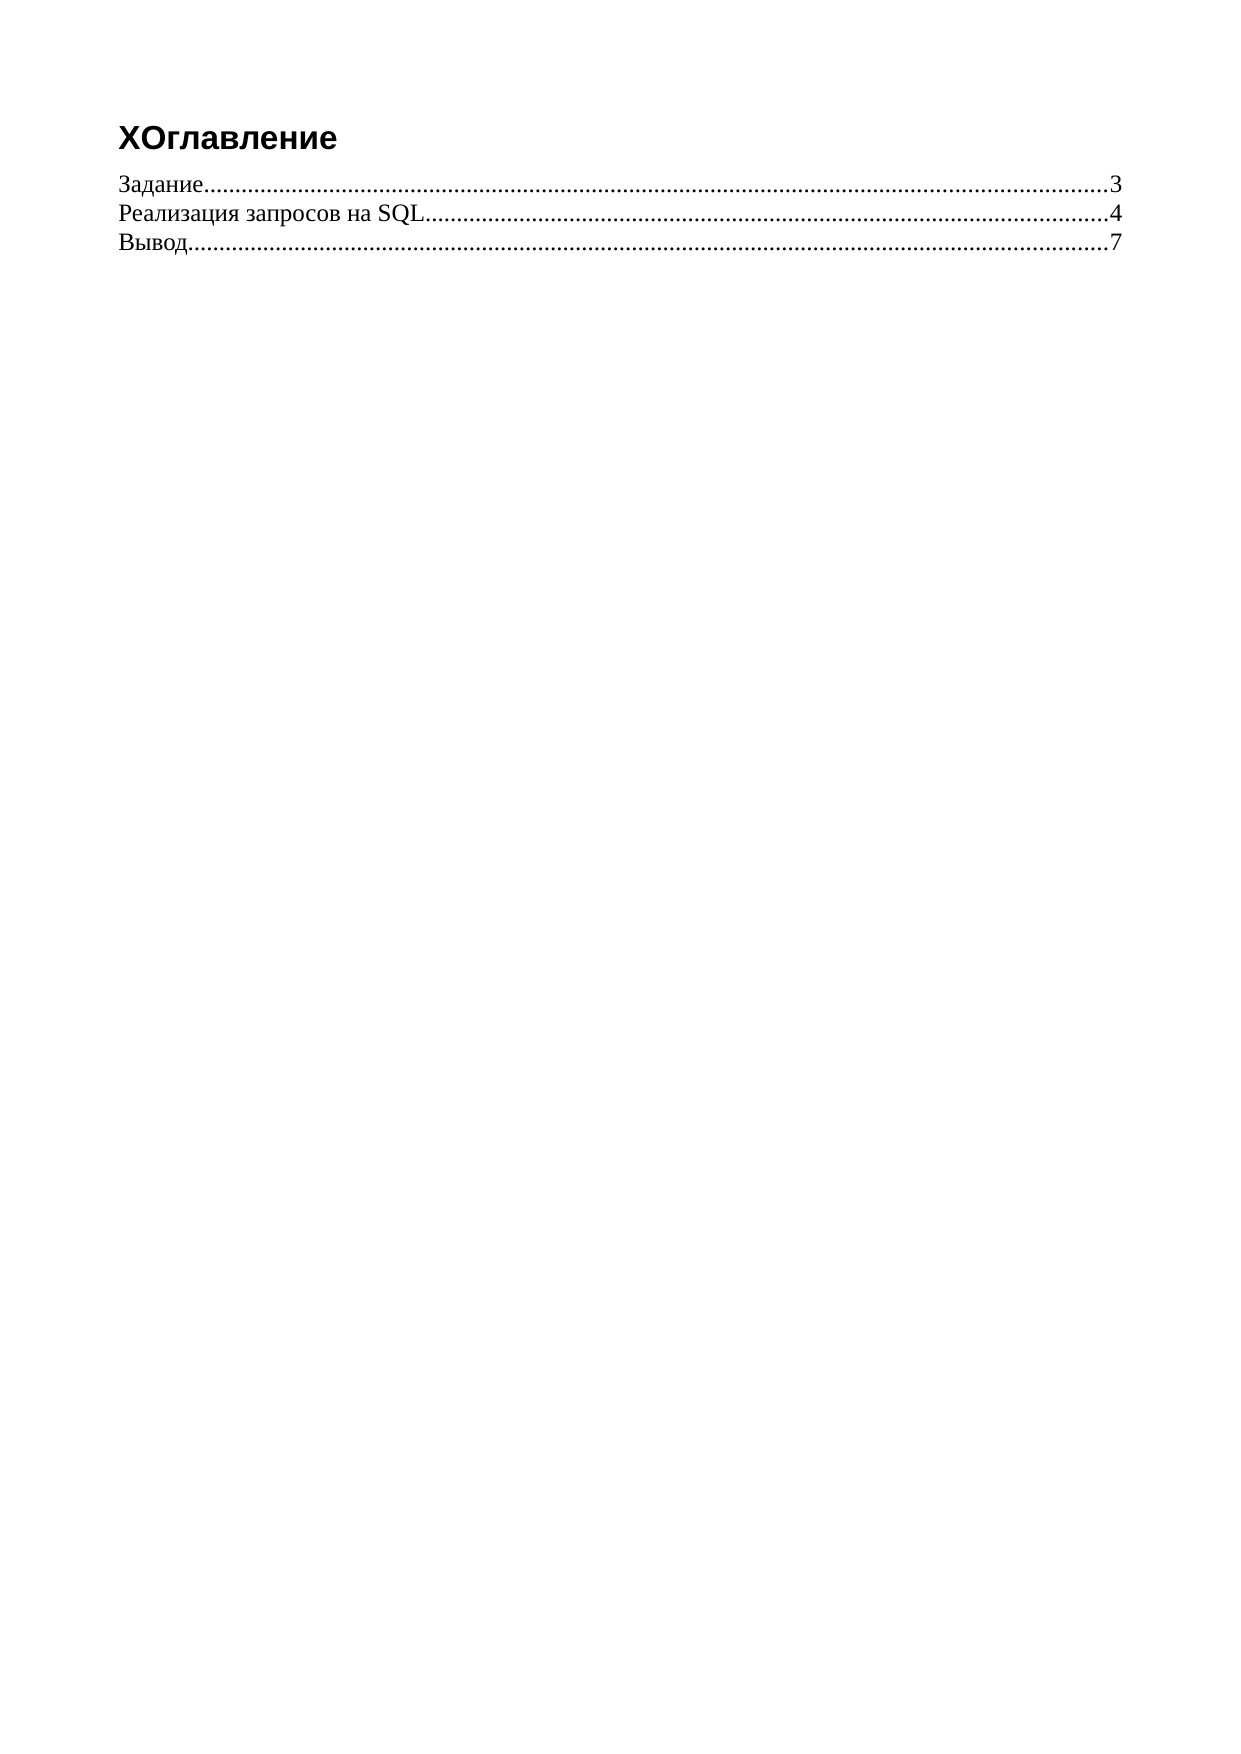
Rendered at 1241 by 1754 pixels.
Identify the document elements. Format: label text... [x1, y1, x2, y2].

text Задание 3 [118, 169, 1122, 198]
text Вывод 7 [118, 227, 1122, 255]
subtitle XОглавление [118, 118, 1122, 157]
text Реализация запросов на SQL 4 [118, 198, 1122, 227]
